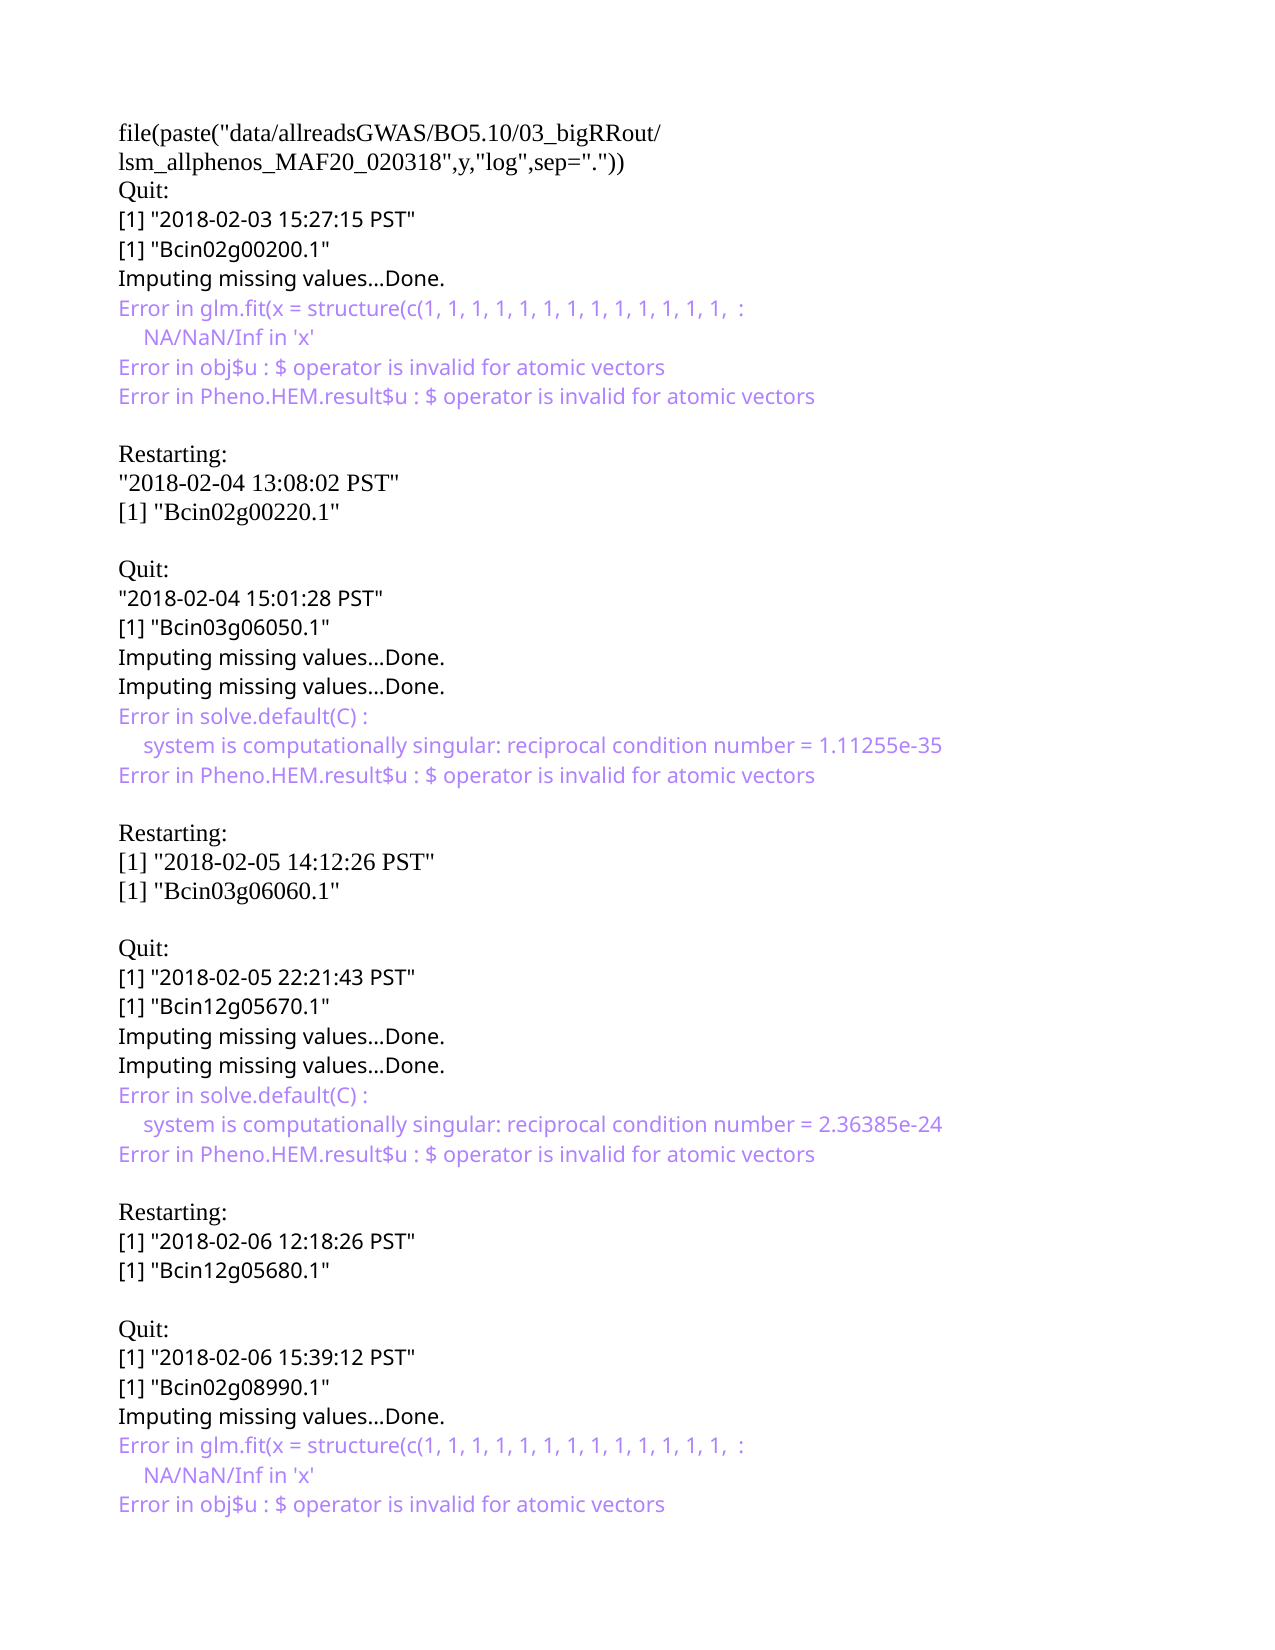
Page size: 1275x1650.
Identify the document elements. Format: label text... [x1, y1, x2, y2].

text Error in Pheno.HEM.result$u : $ operator is invalid for atomic vectors [118, 760, 1157, 789]
text Quit: [118, 933, 1157, 962]
text Restarting: [118, 818, 1157, 847]
text Imputing missing values...Done. [118, 642, 1157, 672]
text [1] "2018-02-05 14:12:26 PST" [118, 847, 1157, 876]
text Imputing missing values...Done. [118, 1051, 1157, 1080]
text Imputing missing values...Done. [118, 1401, 1157, 1431]
text Restarting: [118, 1197, 1157, 1226]
text [1] "Bcin02g00220.1" [118, 497, 1157, 526]
text "2018-02-04 13:08:02 PST" [118, 468, 1157, 497]
text Quit: [118, 1314, 1157, 1342]
text [1] "Bcin02g08990.1" [118, 1372, 1157, 1401]
text Error in glm.fit(x = structure(c(1, 1, 1, 1, 1, 1, 1, 1, 1, 1, 1, 1, 1, : [118, 1431, 1157, 1460]
text [1] "2018-02-06 12:18:26 PST" [118, 1226, 1157, 1255]
text Error in obj$u : $ operator is invalid for atomic vectors [118, 352, 1157, 381]
text Imputing missing values...Done. [118, 672, 1157, 701]
text system is computationally singular: reciprocal condition number = 2.36385e-24 [118, 1109, 1157, 1139]
text [1] "Bcin03g06060.1" [118, 876, 1157, 904]
text Imputing missing values...Done. [118, 1021, 1157, 1051]
text Error in solve.default(C) : [118, 701, 1157, 731]
text Error in Pheno.HEM.result$u : $ operator is invalid for atomic vectors [118, 381, 1157, 411]
text "2018-02-04 15:01:28 PST" [118, 583, 1157, 613]
text Error in obj$u : $ operator is invalid for atomic vectors [118, 1490, 1157, 1519]
text Quit: [118, 554, 1157, 583]
text Restarting: [118, 439, 1157, 468]
text Error in Pheno.HEM.result$u : $ operator is invalid for atomic vectors [118, 1139, 1157, 1168]
text Error in solve.default(C) : [118, 1080, 1157, 1109]
text [1] "Bcin12g05670.1" [118, 992, 1157, 1021]
text [1] "2018-02-03 15:27:15 PST" [118, 204, 1157, 234]
text Error in glm.fit(x = structure(c(1, 1, 1, 1, 1, 1, 1, 1, 1, 1, 1, 1, 1, : [118, 293, 1157, 322]
text file(paste("data/allreadsGWAS/BO5.10/03_bigRRout/lsm_allphenos_MAF20_020318",y,"log",sep=".")) [118, 118, 1157, 176]
text [1] "2018-02-06 15:39:12 PST" [118, 1342, 1157, 1372]
text [1] "2018-02-05 22:21:43 PST" [118, 962, 1157, 992]
text NA/NaN/Inf in 'x' [118, 322, 1157, 352]
text [1] "Bcin03g06050.1" [118, 613, 1157, 642]
text NA/NaN/Inf in 'x' [118, 1460, 1157, 1490]
text [1] "Bcin02g00200.1" [118, 234, 1157, 263]
text system is computationally singular: reciprocal condition number = 1.11255e-35 [118, 731, 1157, 760]
text Quit: [118, 176, 1157, 204]
text [1] "Bcin12g05680.1" [118, 1255, 1157, 1285]
text Imputing missing values...Done. [118, 263, 1157, 293]
